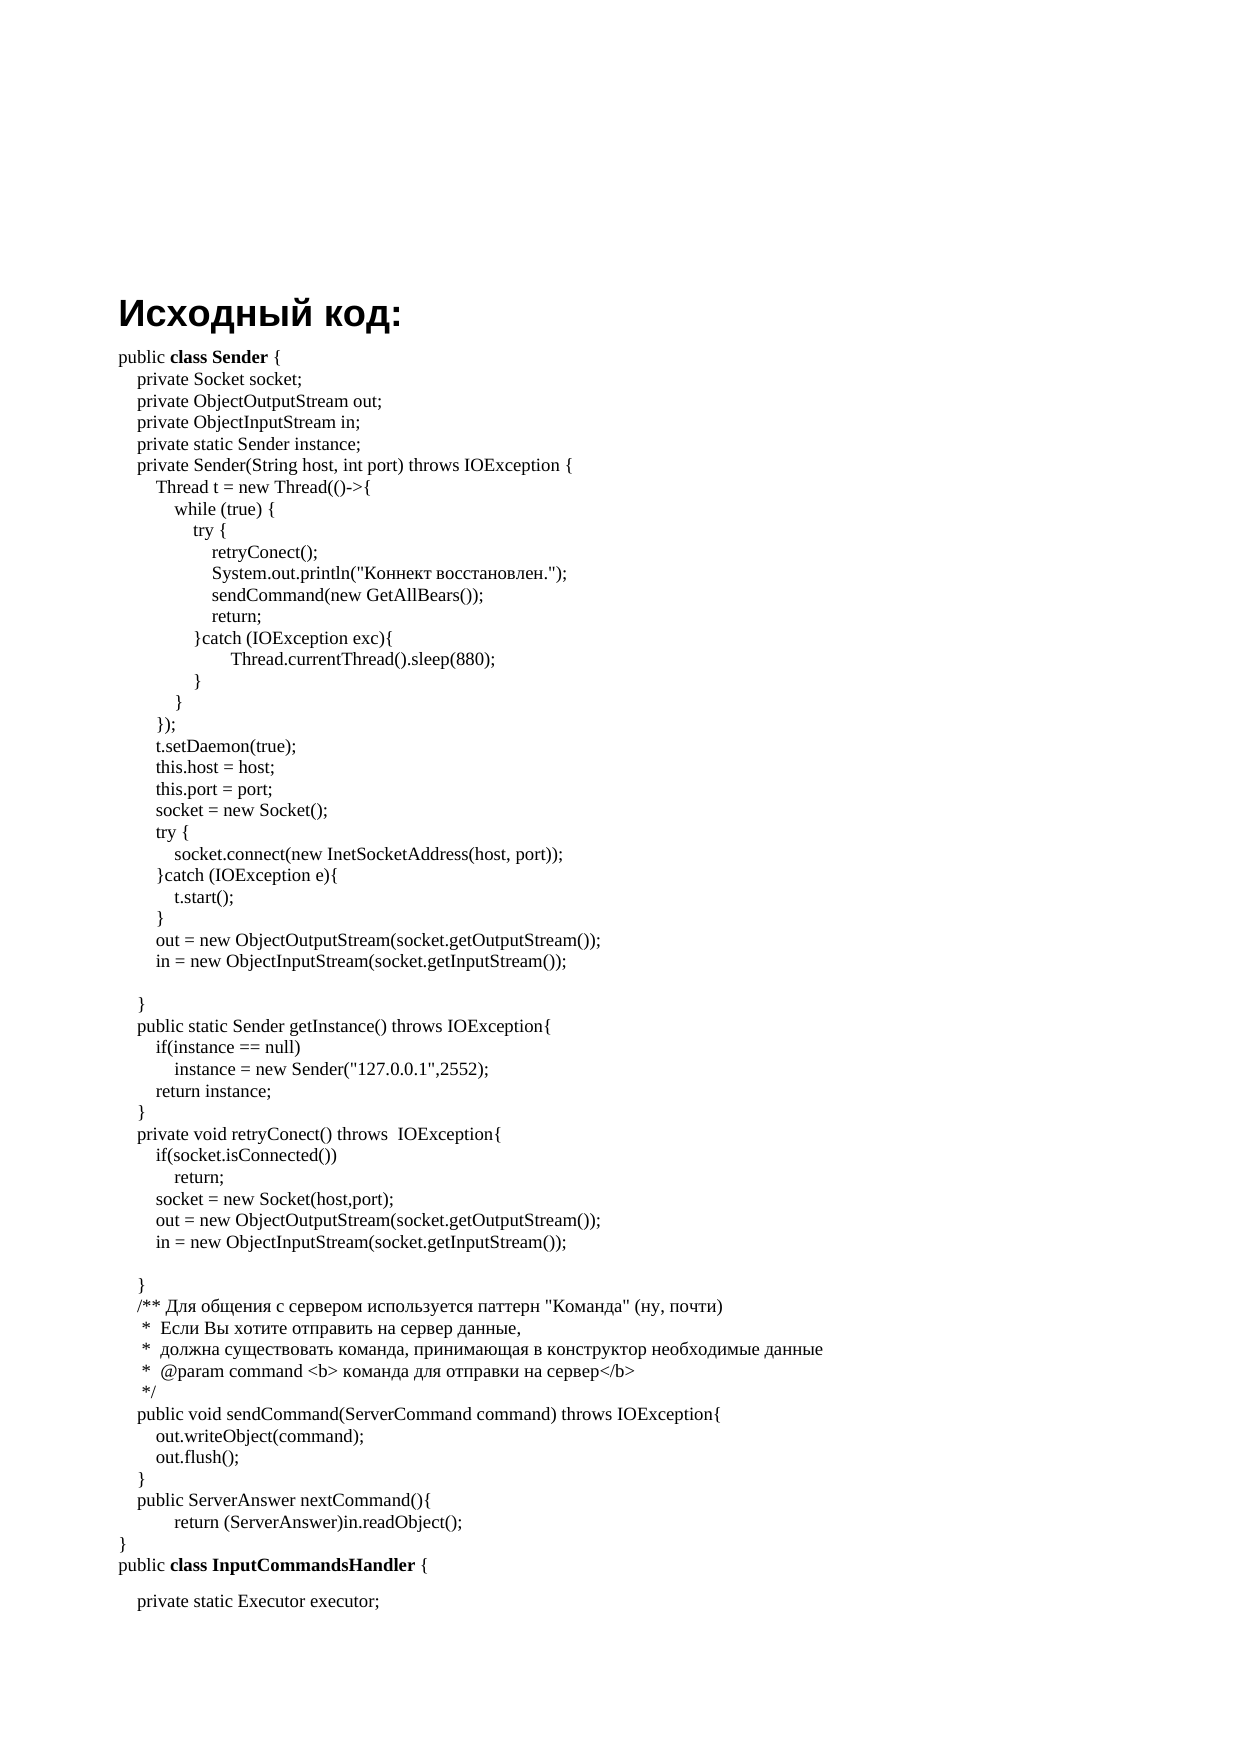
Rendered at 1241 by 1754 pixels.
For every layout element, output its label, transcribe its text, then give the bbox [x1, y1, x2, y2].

text private ObjectOutputStream out; [118, 389, 1122, 411]
text } [118, 670, 1122, 691]
text in = new ObjectInputStream(socket.getInputStream()); [118, 1231, 1122, 1252]
text * @param command <b> команда для отправки на сервер</b> [118, 1360, 1122, 1381]
text return; [118, 1166, 1122, 1187]
text } [118, 1274, 1122, 1295]
text try { [118, 821, 1122, 842]
text System.out.println("Коннект восстановлен."); [118, 562, 1122, 584]
text private static Executor executor; [118, 1590, 1122, 1612]
text * Если Вы хотите отправить на сервер данные, [118, 1317, 1122, 1338]
subtitle Исходный код: [118, 290, 1122, 334]
text t.start(); [118, 886, 1122, 907]
text if(instance == null) [118, 1036, 1122, 1058]
text out.writeObject(command); [118, 1424, 1122, 1446]
text try { [118, 519, 1122, 541]
text public class InputCommandsHandler { [118, 1554, 1122, 1576]
text sendCommand(new GetAllBears()); [118, 584, 1122, 605]
text if(socket.isConnected()) [118, 1144, 1122, 1166]
text } [118, 907, 1122, 929]
text return; [118, 605, 1122, 627]
text out.flush(); [118, 1446, 1122, 1468]
text this.port = port; [118, 778, 1122, 799]
text public ServerAnswer nextCommand(){ [118, 1489, 1122, 1511]
text private Sender(String host, int port) throws IOException { [118, 454, 1122, 476]
text instance = new Sender("127.0.0.1",2552); [118, 1058, 1122, 1079]
text Thread t = new Thread(()->{ [118, 476, 1122, 497]
text t.setDaemon(true); [118, 734, 1122, 756]
text socket = new Socket(host,port); [118, 1187, 1122, 1209]
text return (ServerAnswer)in.readObject(); [118, 1511, 1122, 1532]
text } [118, 1101, 1122, 1123]
text public static Sender getInstance() throws IOException{ [118, 1015, 1122, 1036]
text } [118, 691, 1122, 713]
text retryConect(); [118, 541, 1122, 562]
text /** Для общения с сервером используется паттерн "Команда" (ну, почти) [118, 1295, 1122, 1317]
text socket = new Socket(); [118, 799, 1122, 821]
text */ [118, 1381, 1122, 1403]
text * должна существовать команда, принимающая в конструктор необходимые данные [118, 1338, 1122, 1360]
text out = new ObjectOutputStream(socket.getOutputStream()); [118, 929, 1122, 950]
text in = new ObjectInputStream(socket.getInputStream()); [118, 950, 1122, 972]
text private ObjectInputStream in; [118, 411, 1122, 433]
text private void retryConect() throws IOException{ [118, 1123, 1122, 1144]
text private Socket socket; [118, 368, 1122, 389]
text }catch (IOException e){ [118, 864, 1122, 886]
text this.host = host; [118, 756, 1122, 778]
text Thread.currentThread().sleep(880); [118, 648, 1122, 670]
text private static Sender instance; [118, 433, 1122, 454]
text } [118, 1468, 1122, 1489]
text }); [118, 713, 1122, 734]
text return instance; [118, 1079, 1122, 1101]
text while (true) { [118, 497, 1122, 519]
text public class Sender { [118, 346, 1122, 368]
text }catch (IOException exc){ [118, 627, 1122, 648]
text public void sendCommand(ServerCommand command) throws IOException{ [118, 1403, 1122, 1424]
text out = new ObjectOutputStream(socket.getOutputStream()); [118, 1209, 1122, 1231]
text } [118, 1532, 1122, 1554]
text } [118, 993, 1122, 1015]
text socket.connect(new InetSocketAddress(host, port)); [118, 842, 1122, 864]
